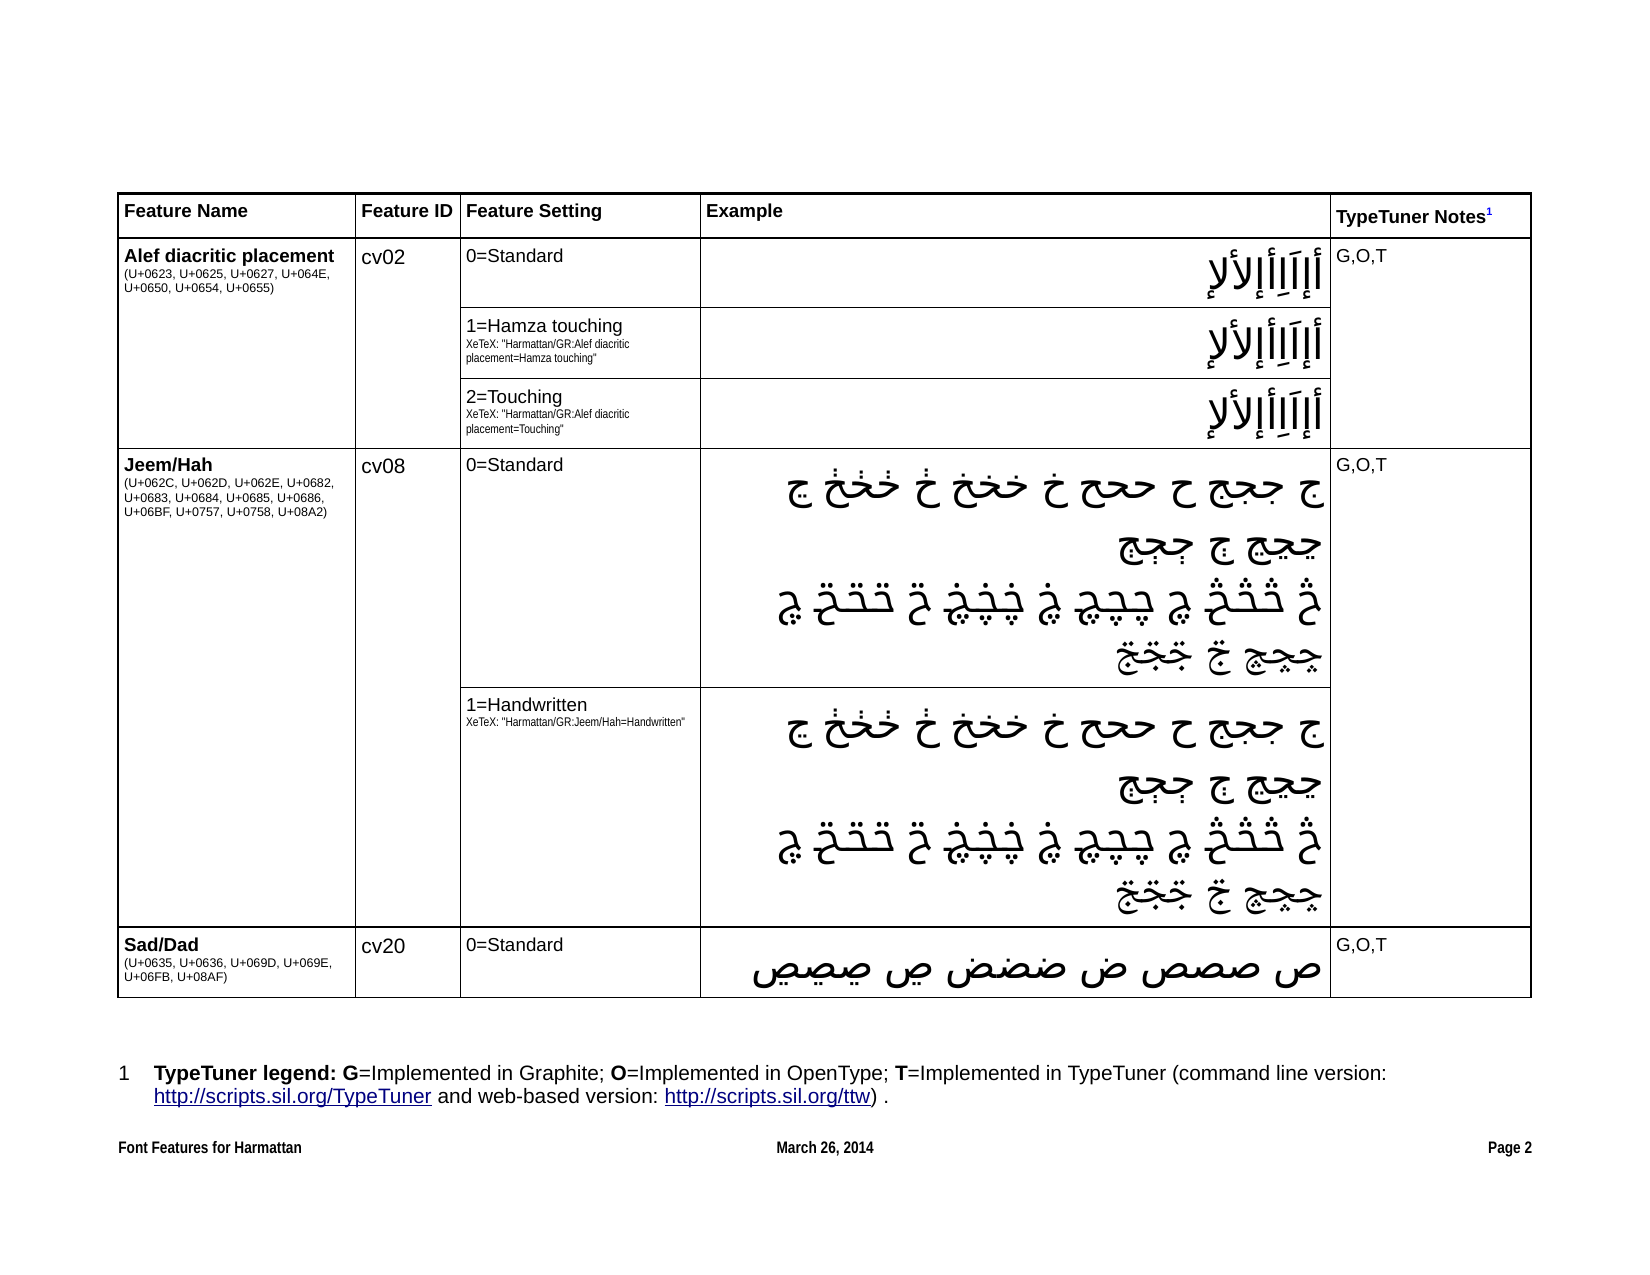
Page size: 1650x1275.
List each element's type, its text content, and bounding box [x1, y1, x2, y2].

table_cell أإاَاِأإلألإ [701, 239, 1330, 307]
table_header Feature Setting [461, 195, 700, 237]
table_cell G,O,T [1331, 449, 1530, 926]
table_cell cv20 [356, 928, 460, 997]
table_cell G,O,T [1331, 928, 1530, 997]
table_cell أإاَاِأإلألإ [701, 379, 1330, 448]
table_cell 1=Hamza touching XeTeX: "Harmattan/GR:Alef diacritic placement=Hamza touching" [461, 308, 700, 378]
table_cell cv02 [356, 239, 460, 448]
table_header Feature ID [356, 195, 460, 237]
table_cell G,O,T [1331, 239, 1530, 448]
table_cell ص صصص ض ضضض ڝ ڝڝڝ [701, 928, 1330, 997]
table_header TypeTuner Notes [1331, 195, 1530, 237]
table_cell أإاَاِأإلألإ [701, 308, 1330, 378]
table_header Feature Name [119, 195, 355, 237]
table_cell 0=Standard [461, 928, 700, 997]
table_cell Alef diacritic placement (U+0623, U+0625, U+0627, U+064E, U+0650, U+0654, U+0655) [119, 239, 355, 448]
table_cell 2=Touching XeTeX: "Harmattan/GR:Alef diacritic placement=Touching" [461, 379, 700, 448]
table_cell 0=Standard [461, 239, 700, 307]
table_cell ج ججج ح ححح خ خخخ ڂ ڂڂڂ ڃ ڃڃڃ ڄ ڄڄڄ څ څڅڅ چ چچچ ڿ ڿڿڿ ݗ ݗݗݗ ݘ ݘݘݘ ࢢ ࢢࢢࢢ [701, 688, 1330, 926]
table_header Example [701, 195, 1330, 237]
table_cell cv08 [356, 449, 460, 926]
table_cell Jeem/Hah (U+062C, U+062D, U+062E, U+0682, U+0683, U+0684, U+0685, U+0686, U+06BF, U+0757, U+0758, U+08A2) [119, 449, 355, 926]
table_cell Sad/Dad (U+0635, U+0636, U+069D, U+069E, U+06FB, U+08AF) [119, 928, 355, 997]
table_cell 1=Handwritten XeTeX: "Harmattan/GR:Jeem/Hah=Handwritten" [461, 688, 700, 926]
table_cell ج ججج ح ححح خ خخخ ڂ ڂڂڂ ڃ ڃڃڃ ڄ ڄڄڄ څ څڅڅ چ چچچ ڿ ڿڿڿ ݗ ݗݗݗ ݘ ݘݘݘ ࢢ ࢢࢢࢢ [701, 449, 1330, 687]
table_cell 0=Standard [461, 449, 700, 687]
